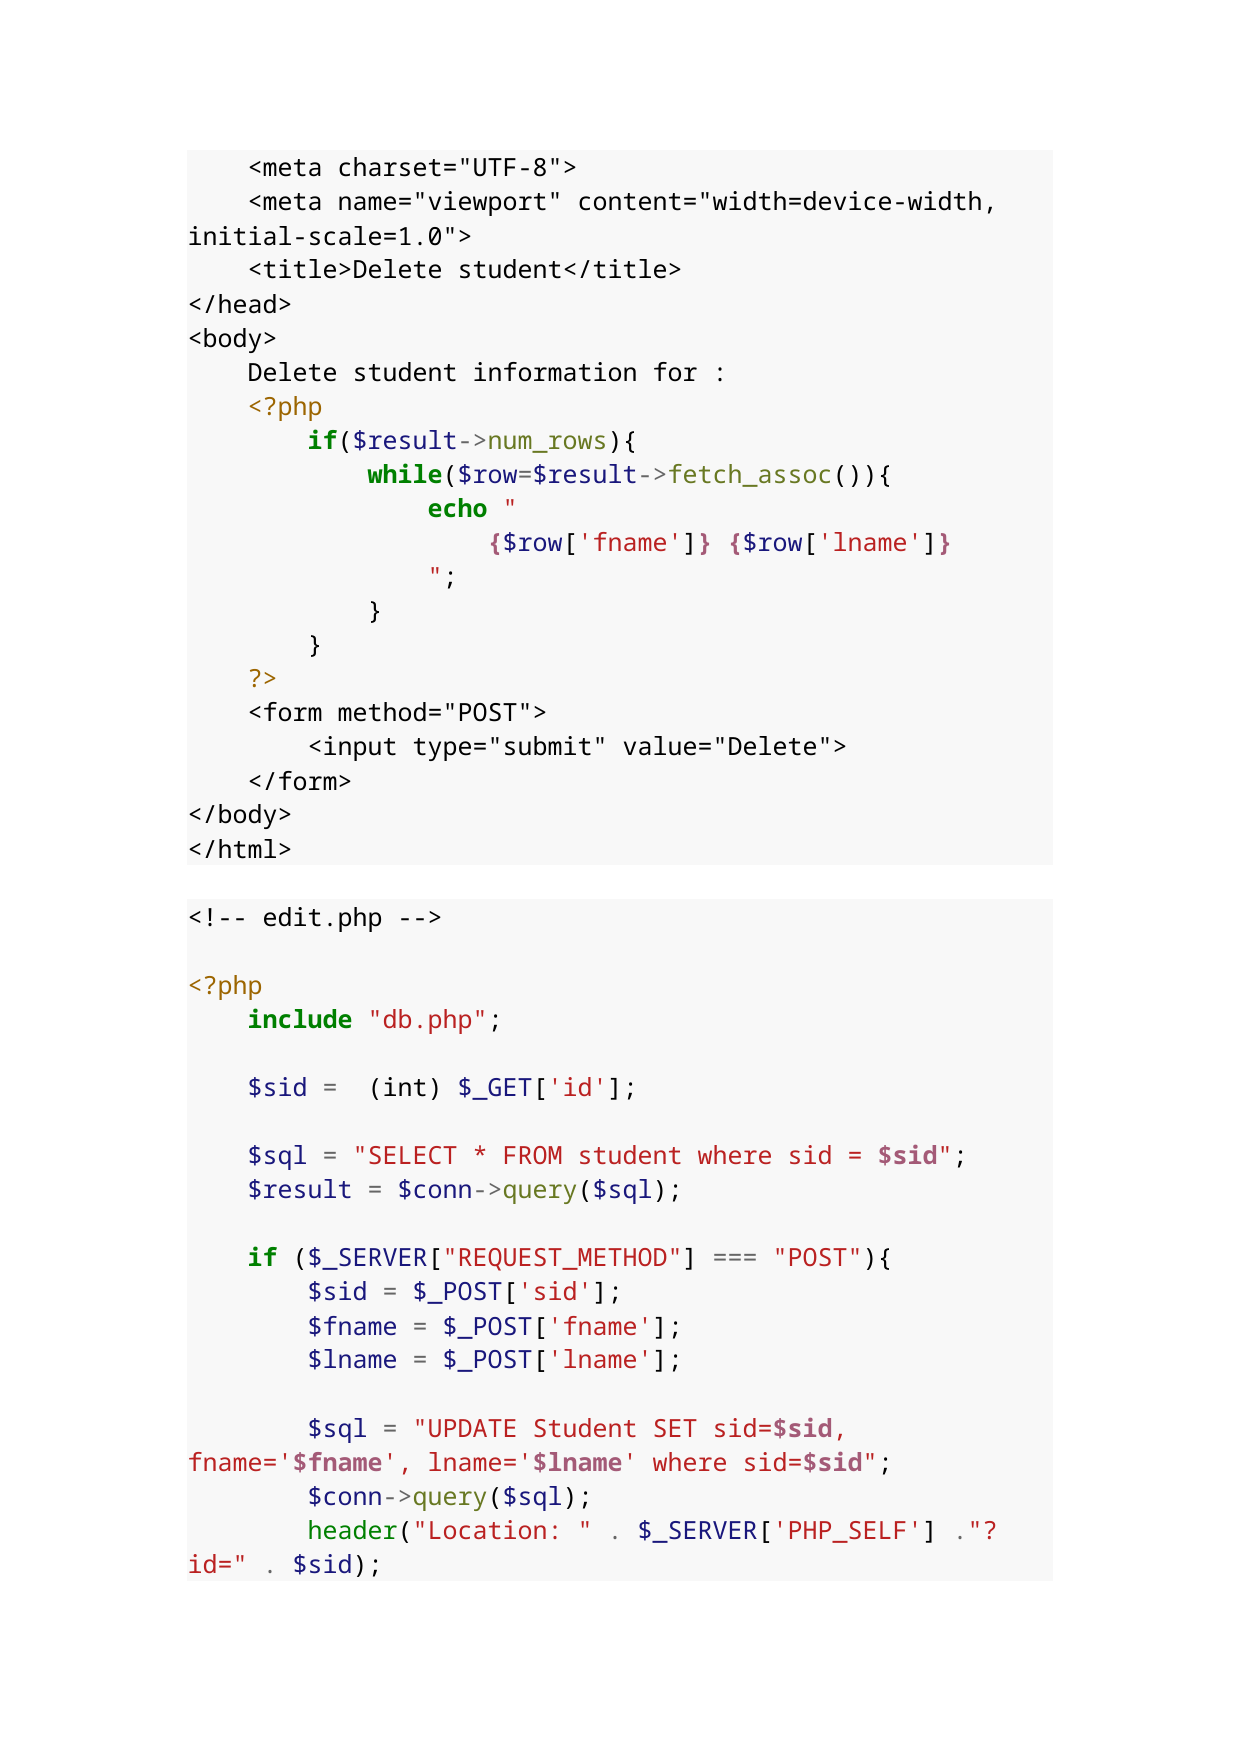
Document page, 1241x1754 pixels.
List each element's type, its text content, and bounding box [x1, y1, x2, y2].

text } [187, 627, 1053, 661]
text header("Location: " . $_SERVER['PHP_SELF'] ."?id=" . $sid); [187, 1512, 1053, 1581]
text <title>Delete student</title> [187, 252, 1053, 286]
text </form> [187, 763, 1053, 797]
text </html> [187, 831, 1053, 865]
text if($result->num_rows){ [187, 422, 1053, 457]
text $lname = $_POST['lname']; [187, 1342, 1053, 1376]
text ?> [187, 661, 1053, 695]
text $result = $conn->query($sql); [187, 1172, 1053, 1206]
text <meta name="viewport" content="width=device-width, initial-scale=1.0"> [187, 184, 1053, 252]
text </body> [187, 797, 1053, 831]
text Delete student information for : [187, 354, 1053, 388]
text "; [187, 559, 1053, 593]
text } [187, 593, 1053, 627]
text include "db.php"; [187, 1002, 1053, 1036]
text <input type="submit" value="Delete"> [187, 729, 1053, 763]
text while($row=$result->fetch_assoc()){ [187, 457, 1053, 491]
text $conn->query($sql); [187, 1478, 1053, 1512]
text <body> [187, 320, 1053, 354]
text <form method="POST"> [187, 695, 1053, 729]
text echo " [187, 491, 1053, 525]
text </head> [187, 286, 1053, 320]
text <?php [187, 967, 1053, 1002]
text $sql = "UPDATE Student SET sid=$sid, fname='$fname', lname='$lname' where sid=$sid"; [187, 1410, 1053, 1478]
text <?php [187, 388, 1053, 422]
text {$row['fname']} {$row['lname']} [187, 525, 1053, 559]
text $sql = "SELECT * FROM student where sid = $sid"; [187, 1138, 1053, 1172]
text <meta charset="UTF-8"> [187, 150, 1053, 184]
text $sid = $_POST['sid']; [187, 1274, 1053, 1308]
text <!-- edit.php --> [187, 899, 1053, 933]
text if ($_SERVER["REQUEST_METHOD"] === "POST"){ [187, 1240, 1053, 1274]
text $sid = (int) $_GET['id']; [187, 1070, 1053, 1104]
text $fname = $_POST['fname']; [187, 1308, 1053, 1342]
